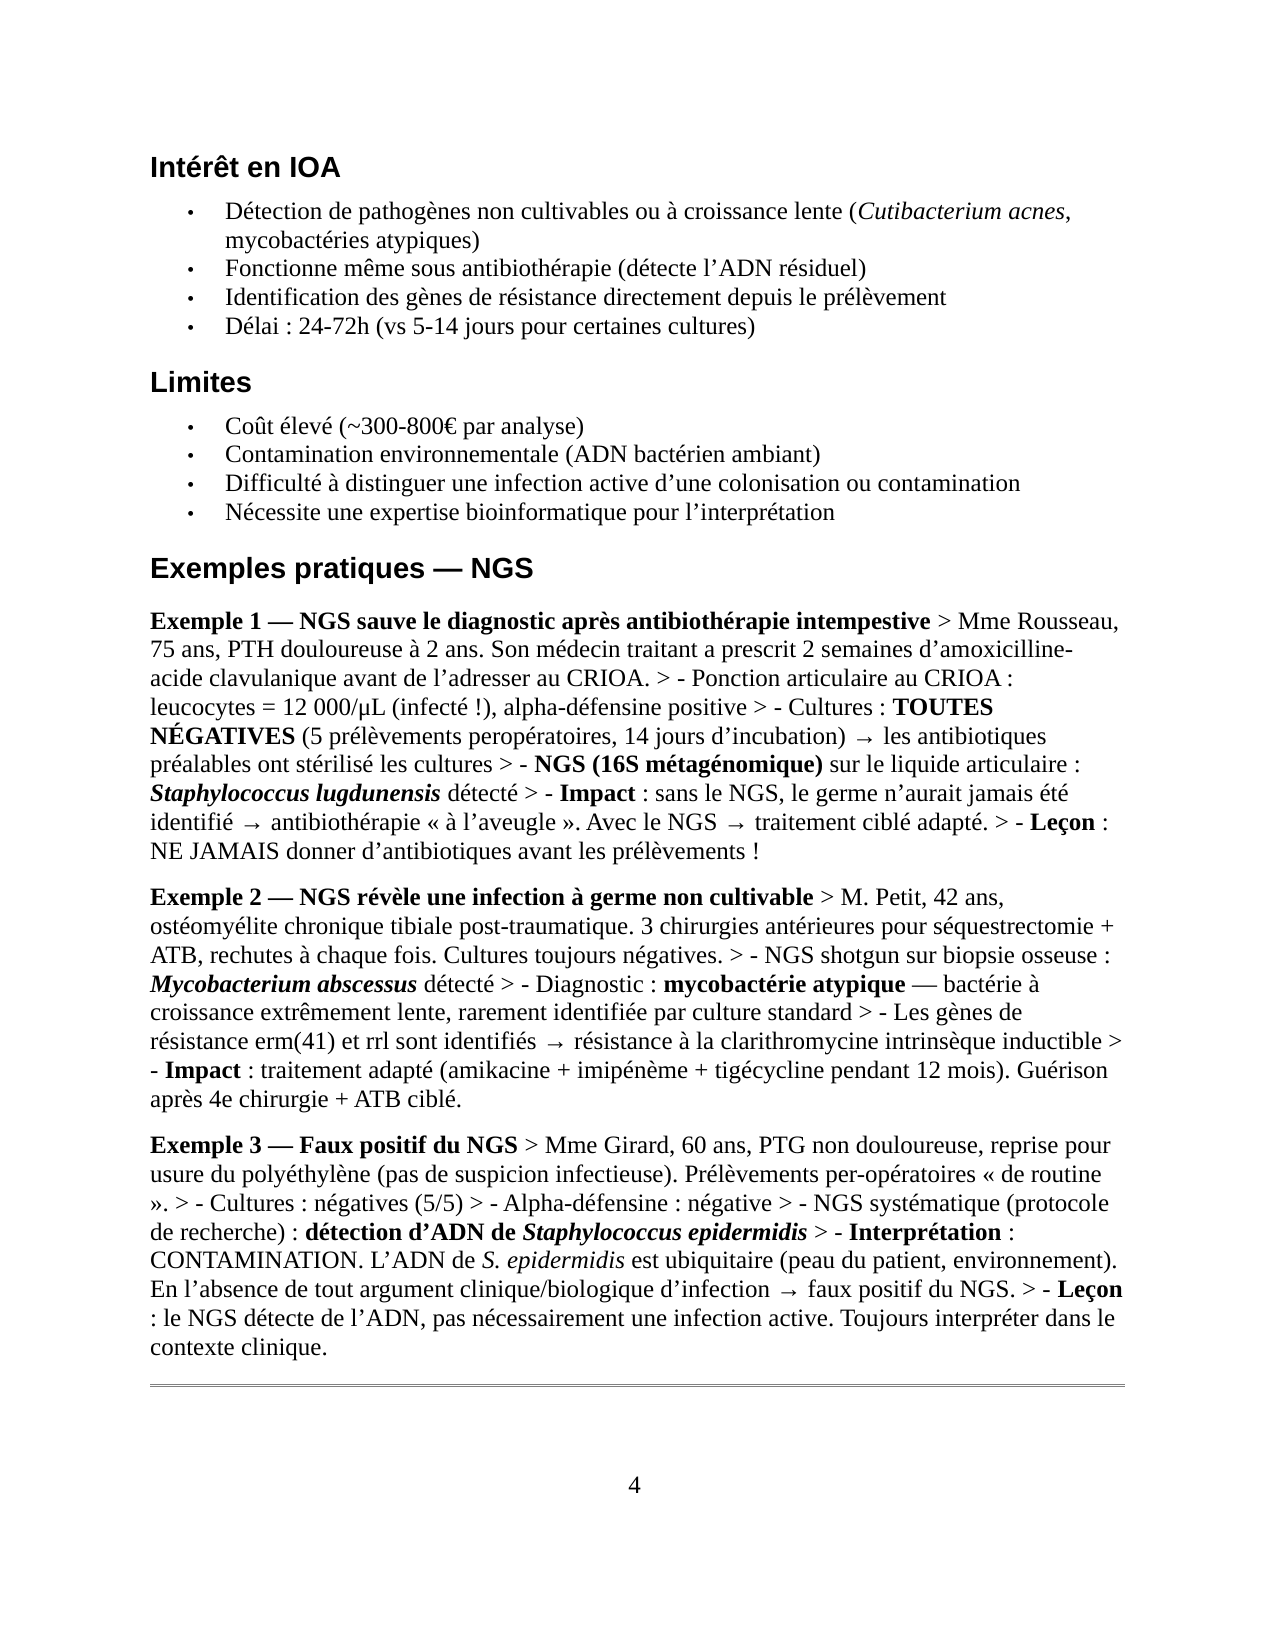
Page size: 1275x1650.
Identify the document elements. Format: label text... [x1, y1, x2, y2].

list Détection de pathogènes non cultivables ou à croissance lente (Cutibacterium acnes, mycobactéries atypiques) [187, 196, 1125, 253]
text Exemple 2 — NGS révèle une infection à germe non cultivable > M. Petit, 42 ans, ostéomyélite chronique tibiale post-traumatique. 3 chirurgies antérieures pour séquestrectomie + ATB, rechutes à chaque fois. Cultures toujours négatives. > - NGS shotgun sur biopsie osseuse : Mycobacterium abscessus détecté > - Diagnostic : mycobactérie atypique — bactérie à croissance extrêmement lente, rarement identifiée par culture standard > - Les gènes de résistance erm(41) et rrl sont identifiés → résistance à la clarithromycine intrinsèque inductible > - Impact : traitement adapté (amikacine + imipénème + tigécycline pendant 12 mois). Guérison après 4e chirurgie + ATB ciblé. [150, 882, 1125, 1112]
list Fonctionne même sous antibiothérapie (détecte l’ADN résiduel) [187, 253, 1125, 282]
list Difficulté à distinguer une infection active d’une colonisation ou contamination [187, 468, 1125, 497]
text Exemple 3 — Faux positif du NGS > Mme Girard, 60 ans, PTG non douloureuse, reprise pour usure du polyéthylène (pas de suspicion infectieuse). Prélèvements per-opératoires « de routine ». > - Cultures : négatives (5/5) > - Alpha-défensine : négative > - NGS systématique (protocole de recherche) : détection d’ADN de Staphylococcus epidermidis > - Interprétation : CONTAMINATION. L’ADN de S. epidermidis est ubiquitaire (peau du patient, environnement). En l’absence de tout argument clinique/biologique d’infection → faux positif du NGS. > - Leçon : le NGS détecte de l’ADN, pas nécessairement une infection active. Toujours interpréter dans le contexte clinique. [150, 1130, 1125, 1360]
subtitle Exemples pratiques — NGS [150, 551, 1125, 584]
list Identification des gènes de résistance directement depuis le prélèvement [187, 282, 1125, 311]
subtitle Limites [150, 365, 1125, 398]
subtitle Intérêt en IOA [150, 150, 1125, 183]
list Coût élevé (~300-800€ par analyse) [187, 411, 1125, 439]
list Délai : 24-72h (vs 5-14 jours pour certaines cultures) [187, 311, 1125, 340]
list Contamination environnementale (ADN bactérien ambiant) [187, 439, 1125, 468]
list Nécessite une expertise bioinformatique pour l’interprétation [187, 497, 1125, 526]
text Exemple 1 — NGS sauve le diagnostic après antibiothérapie intempestive > Mme Rousseau, 75 ans, PTH douloureuse à 2 ans. Son médecin traitant a prescrit 2 semaines d’amoxicilline-acide clavulanique avant de l’adresser au CRIOA. > - Ponction articulaire au CRIOA : leucocytes = 12 000/μL (infecté !), alpha-défensine positive > - Cultures : TOUTES NÉGATIVES (5 prélèvements peropératoires, 14 jours d’incubation) → les antibiotiques préalables ont stérilisé les cultures > - NGS (16S métagénomique) sur le liquide articulaire : Staphylococcus lugdunensis détecté > - Impact : sans le NGS, le germe n’aurait jamais été identifié → antibiothérapie « à l’aveugle ». Avec le NGS → traitement ciblé adapté. > - Leçon : NE JAMAIS donner d’antibiotiques avant les prélèvements ! [150, 606, 1125, 864]
